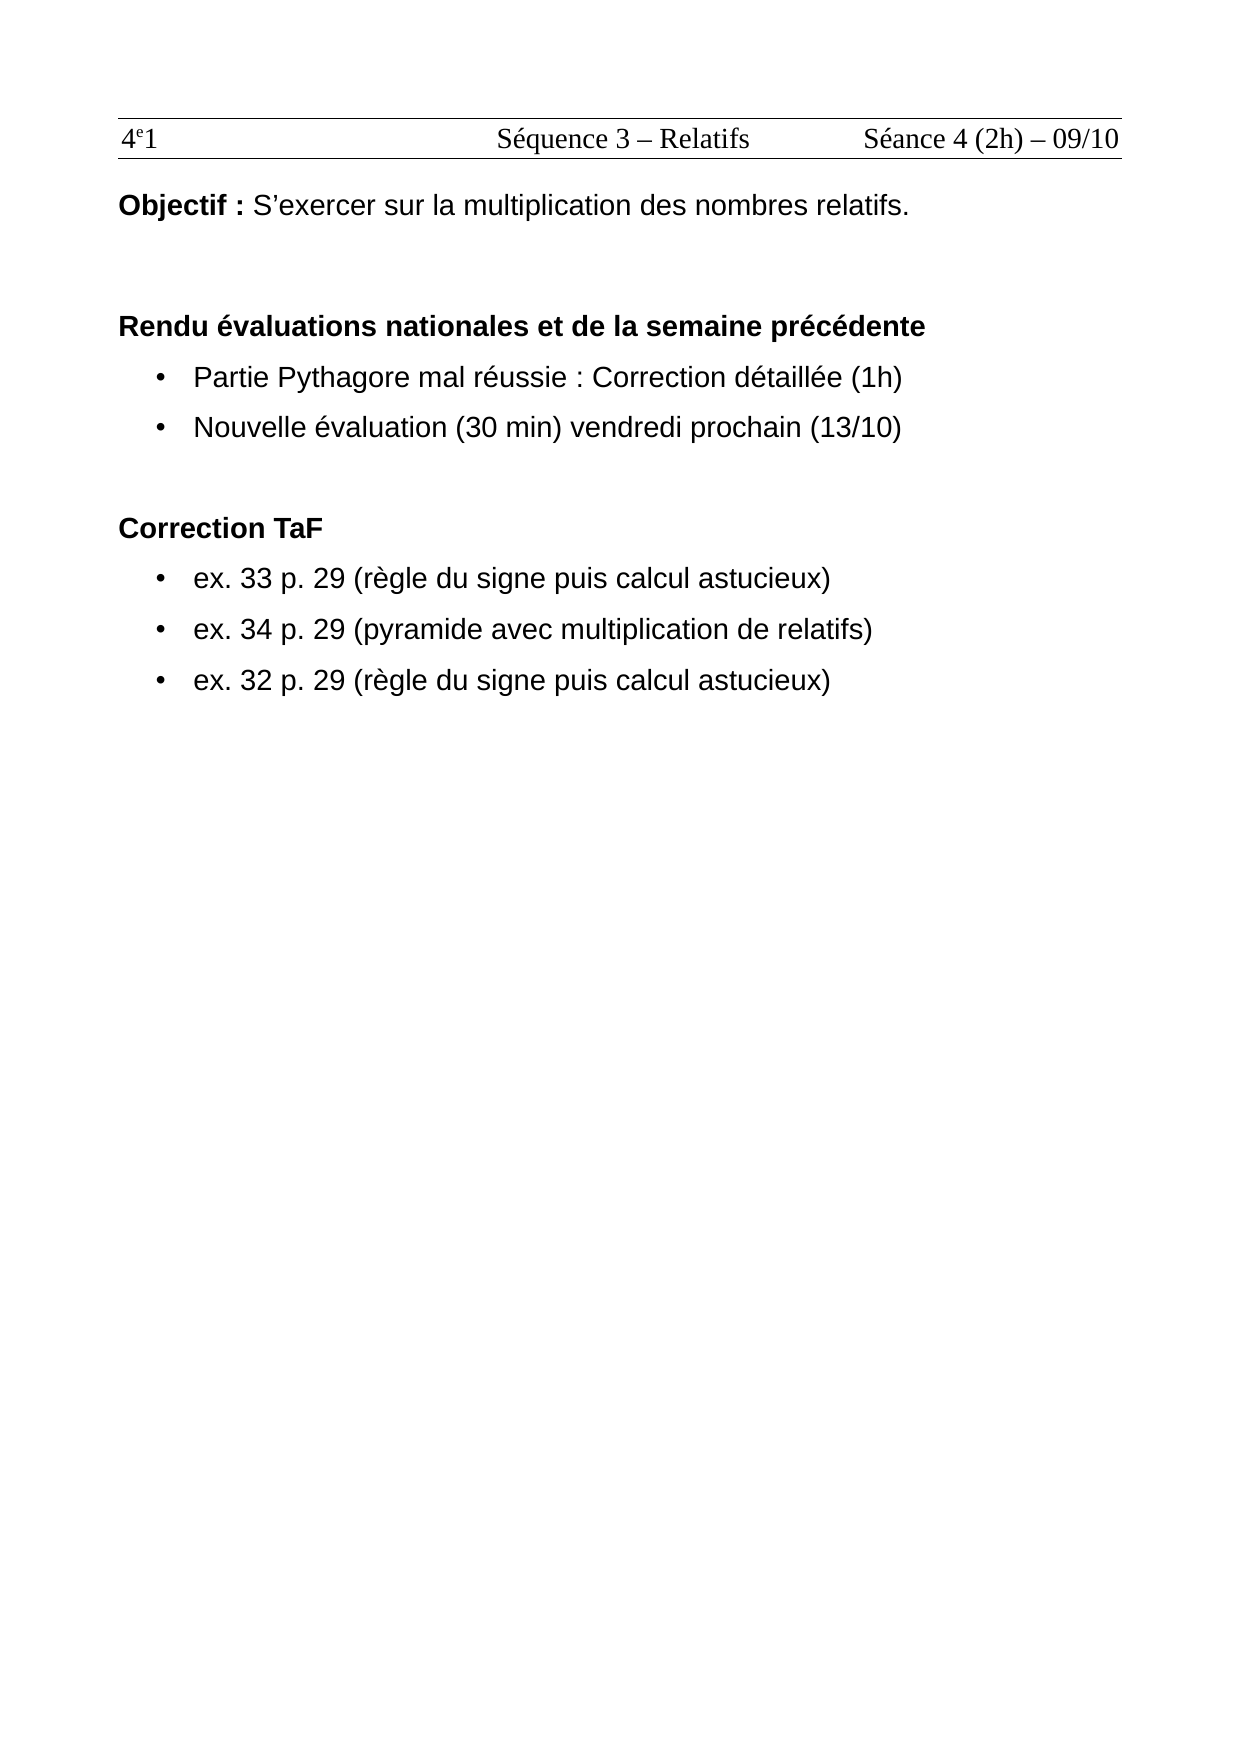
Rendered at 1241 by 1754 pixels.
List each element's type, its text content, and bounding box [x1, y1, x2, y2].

list ex. 34 p. 29 (pyramide avec multiplication de relatifs) [156, 612, 1122, 646]
text Rendu évaluations nationales et de la semaine précédente [118, 309, 1122, 343]
text Correction TaF [118, 511, 1122, 545]
list Nouvelle évaluation (30 min) vendredi prochain (13/10) [156, 410, 1122, 444]
list ex. 32 p. 29 (règle du signe puis calcul astucieux) [156, 663, 1122, 696]
text Objectif : S’exercer sur la multiplication des nombres relatifs. [118, 188, 1122, 221]
list Partie Pythagore mal réussie : Correction détaillée (1h) [156, 359, 1122, 393]
list ex. 33 p. 29 (règle du signe puis calcul astucieux) [156, 561, 1122, 595]
